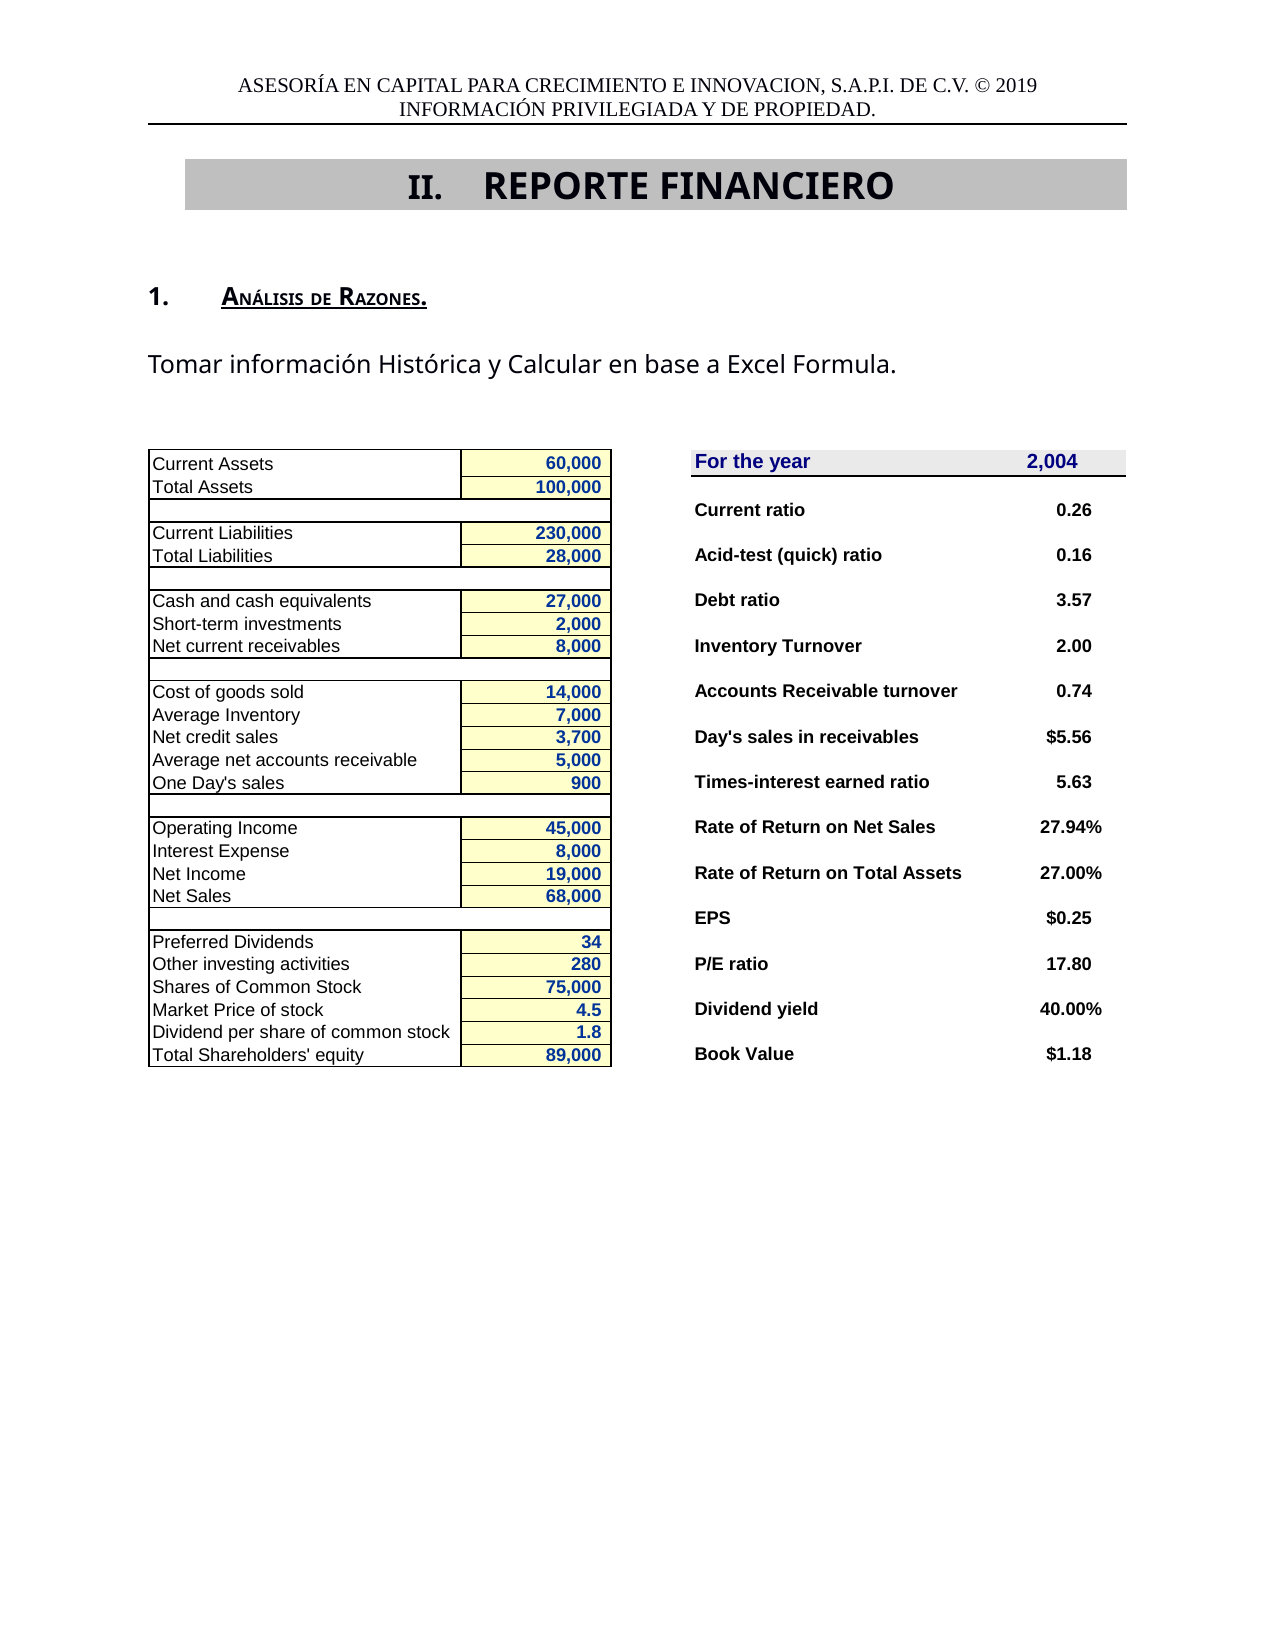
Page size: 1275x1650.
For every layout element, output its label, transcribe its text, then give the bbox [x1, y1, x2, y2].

list Análisis de Razones. [148, 278, 1127, 312]
list REPORTE FINANCIERO [185, 159, 1127, 210]
text Tomar información Histórica y Calcular en base a Excel Formula. [148, 346, 1127, 380]
